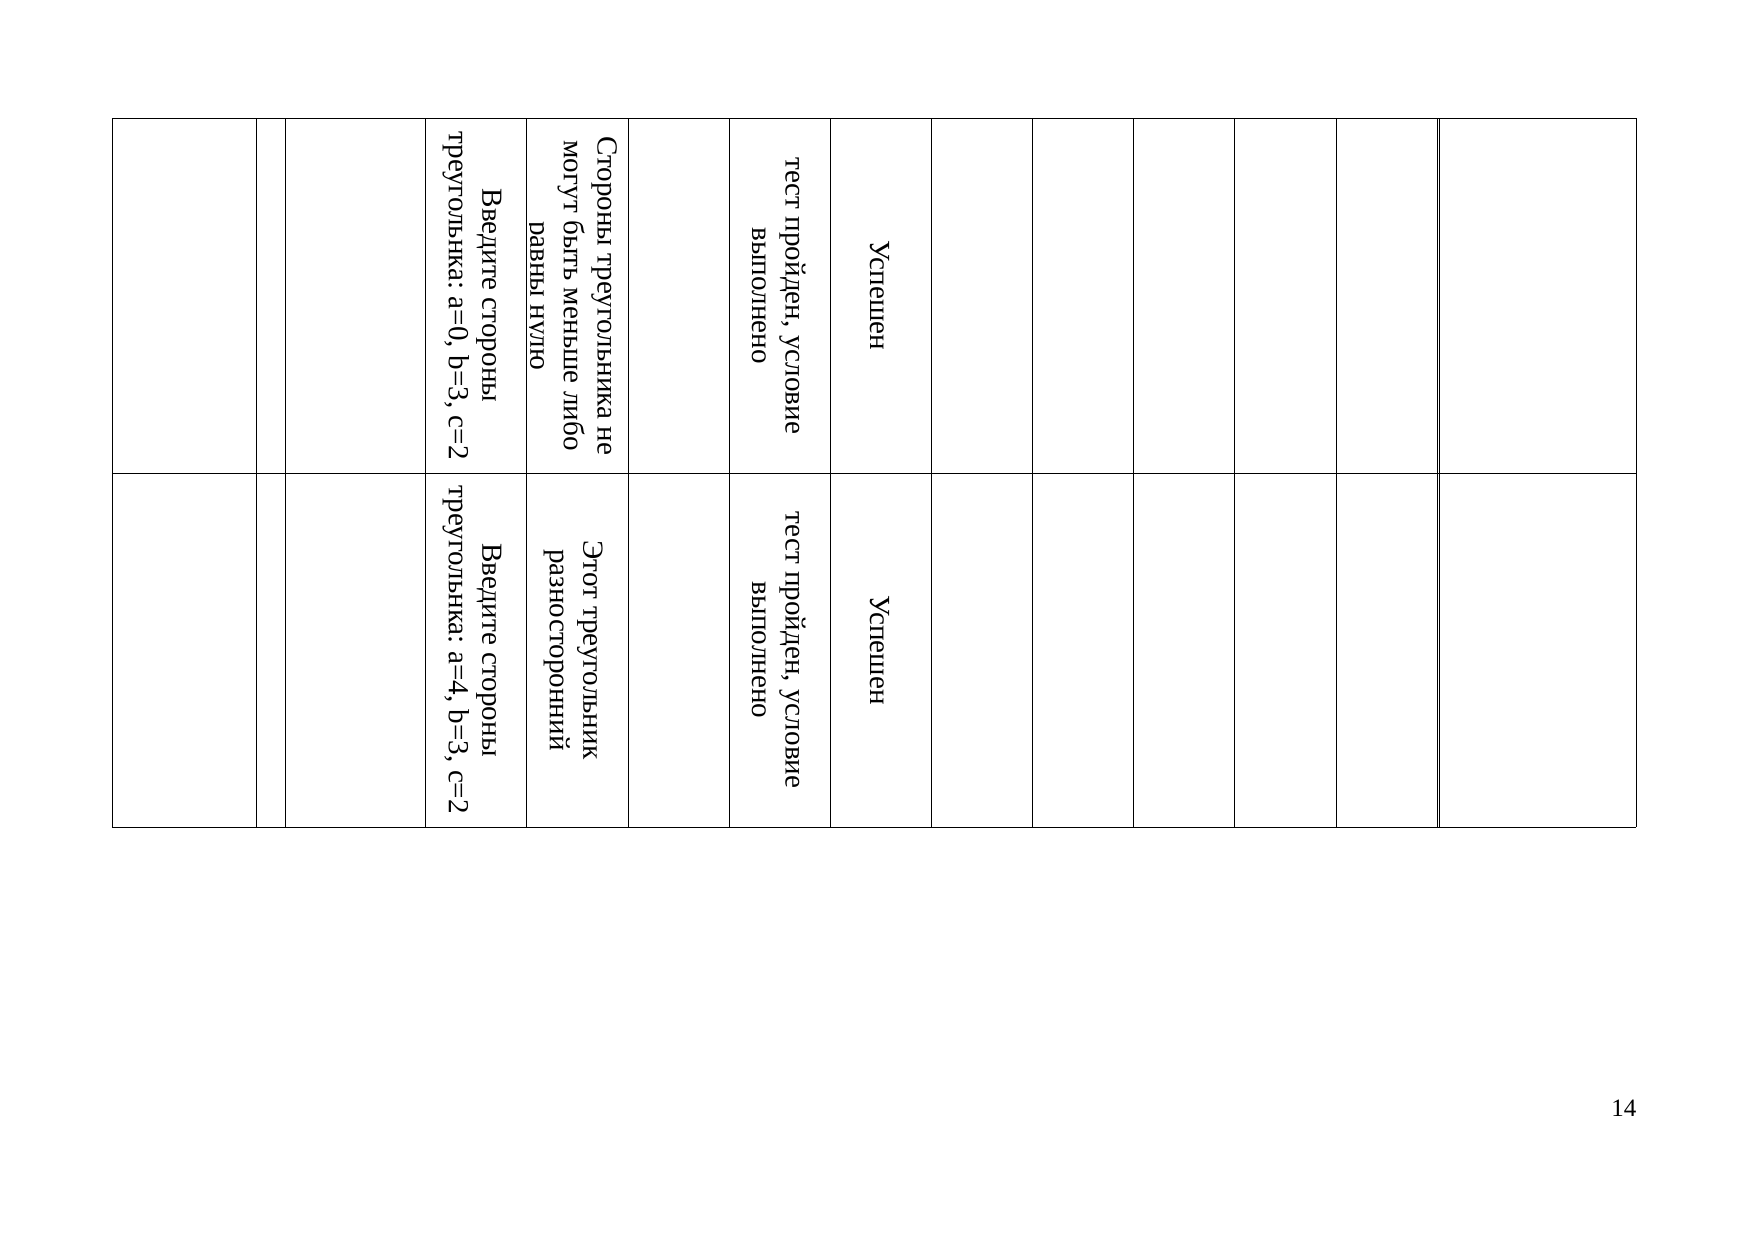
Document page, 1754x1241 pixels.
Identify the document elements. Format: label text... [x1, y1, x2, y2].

table_cell [113, 119, 256, 472]
table_cell [1440, 119, 1636, 472]
table_cell [932, 119, 1032, 472]
table_cell [286, 119, 425, 472]
table_cell [932, 474, 1032, 827]
table_cell Успешен [831, 474, 931, 827]
table_cell Этот треугольник разносторонний [527, 474, 628, 827]
table_cell Введите стороны треугольнка: a=4, b=3, c=2 [426, 474, 526, 827]
table_cell [1235, 119, 1336, 472]
table_cell [257, 119, 285, 472]
table_cell [1134, 474, 1234, 827]
table_cell тест пройден, условие выполнено [730, 119, 830, 472]
table_cell [1337, 119, 1437, 472]
table_cell [286, 474, 425, 827]
table_cell Стороны треугольника не могут быть меньше либо равны нулю [527, 119, 628, 472]
table_cell Успешен [831, 119, 931, 472]
table_cell тест пройден, условие выполнено [730, 474, 830, 827]
table_cell [257, 474, 285, 827]
table_cell [1440, 474, 1636, 827]
table_cell [113, 474, 256, 827]
table_cell [1337, 474, 1437, 827]
table_cell [1134, 119, 1234, 472]
table_cell [629, 474, 729, 827]
table_cell [1033, 474, 1133, 827]
table_cell [629, 119, 729, 472]
table_cell [1033, 119, 1133, 472]
table_cell Введите стороны треугольнка: a=0, b=3, c=2 [426, 119, 526, 472]
table_cell [1235, 474, 1336, 827]
